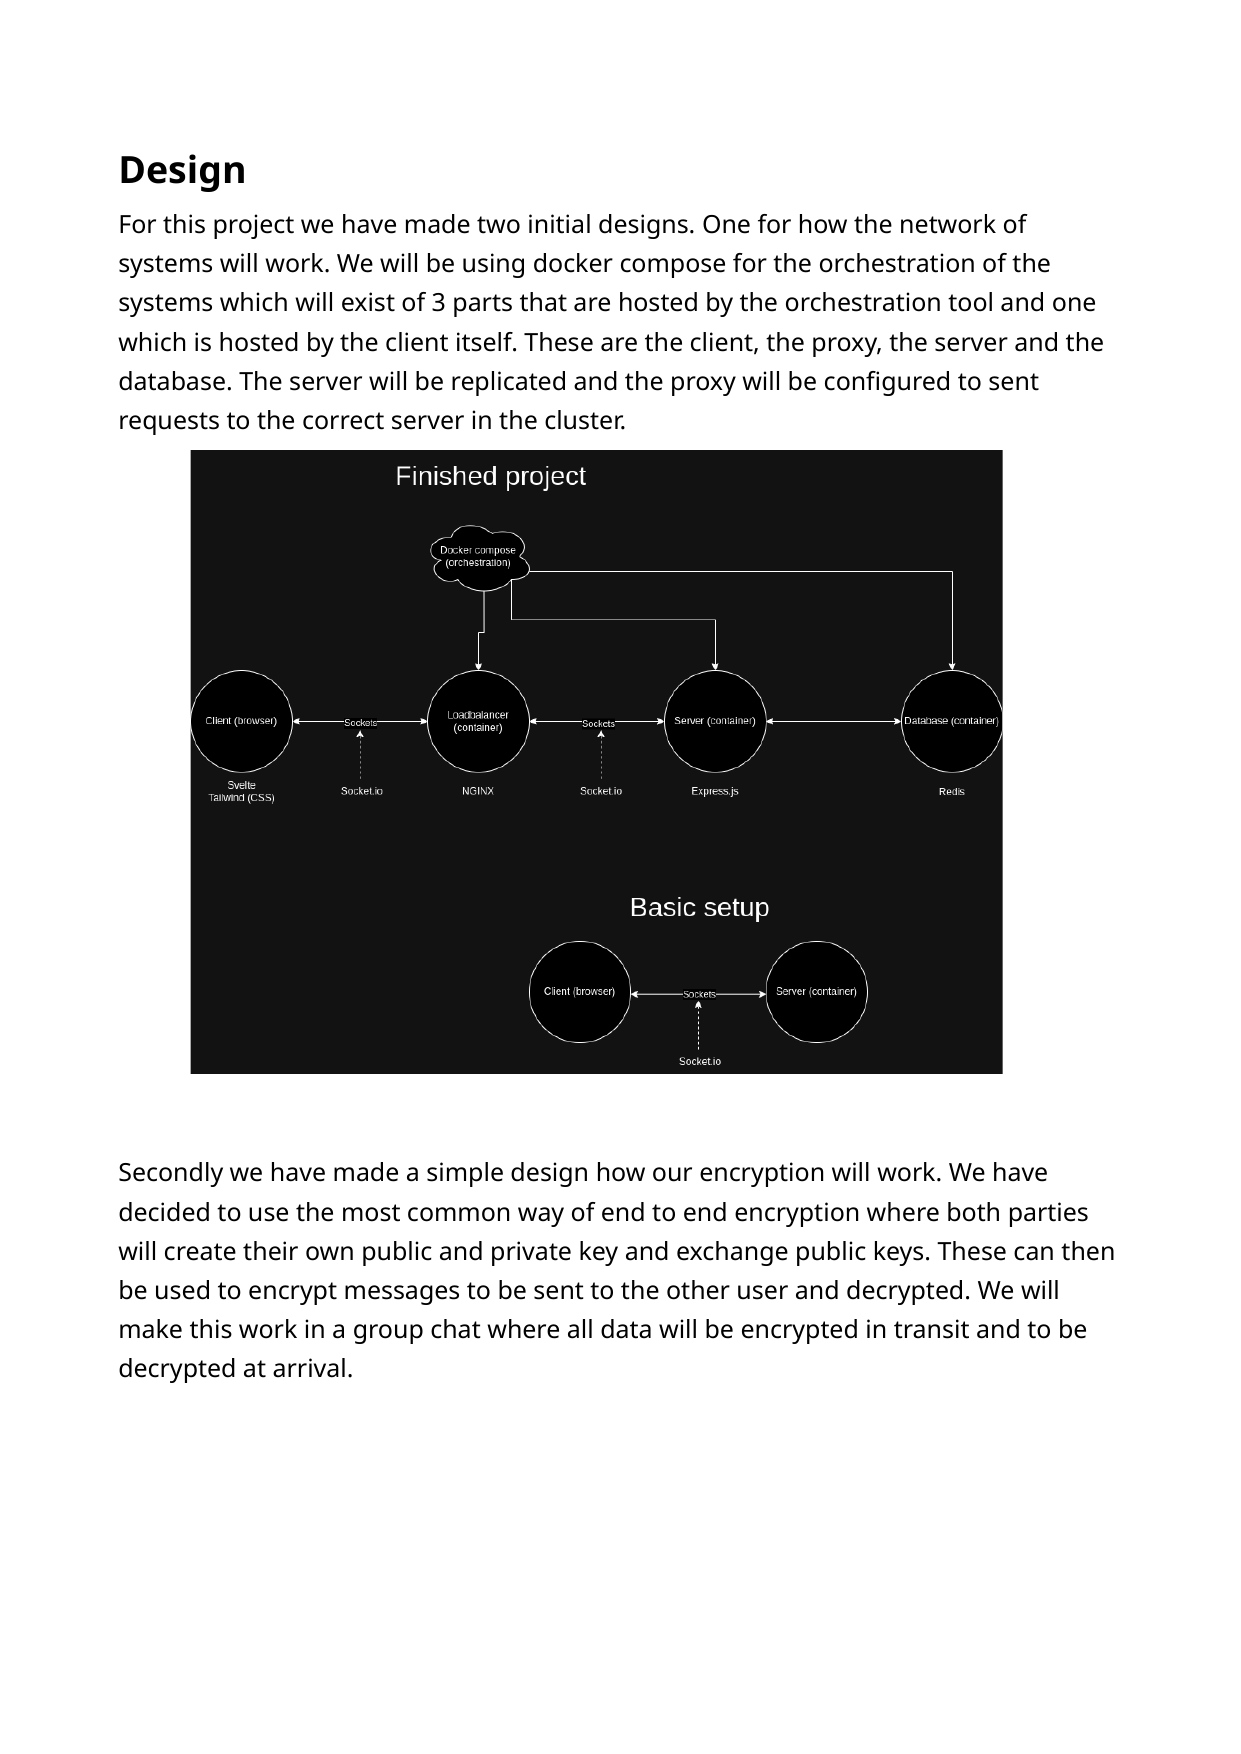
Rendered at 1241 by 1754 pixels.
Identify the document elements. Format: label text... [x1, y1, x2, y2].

picture [190, 450, 1003, 1074]
subtitle Design [118, 143, 1122, 194]
text Secondly we have made a simple design how our encryption will work. We have decided to use the most common way of end to end encryption where both parties will create their own public and private key and exchange public keys. These can then be used to encrypt messages to be sent to the other user and decrypted. We will make this work in a group chat where all data will be encrypted in transit and to be decrypted at arrival. [118, 1155, 1122, 1385]
text For this project we have made two initial designs. One for how the network of systems will work. We will be using docker compose for the orchestration of the systems which will exist of 3 parts that are hosted by the orchestration tool and one which is hosted by the client itself. These are the client, the proxy, the server and the database. The server will be replicated and the proxy will be configured to sent requests to the correct server in the cluster. [118, 207, 1122, 437]
